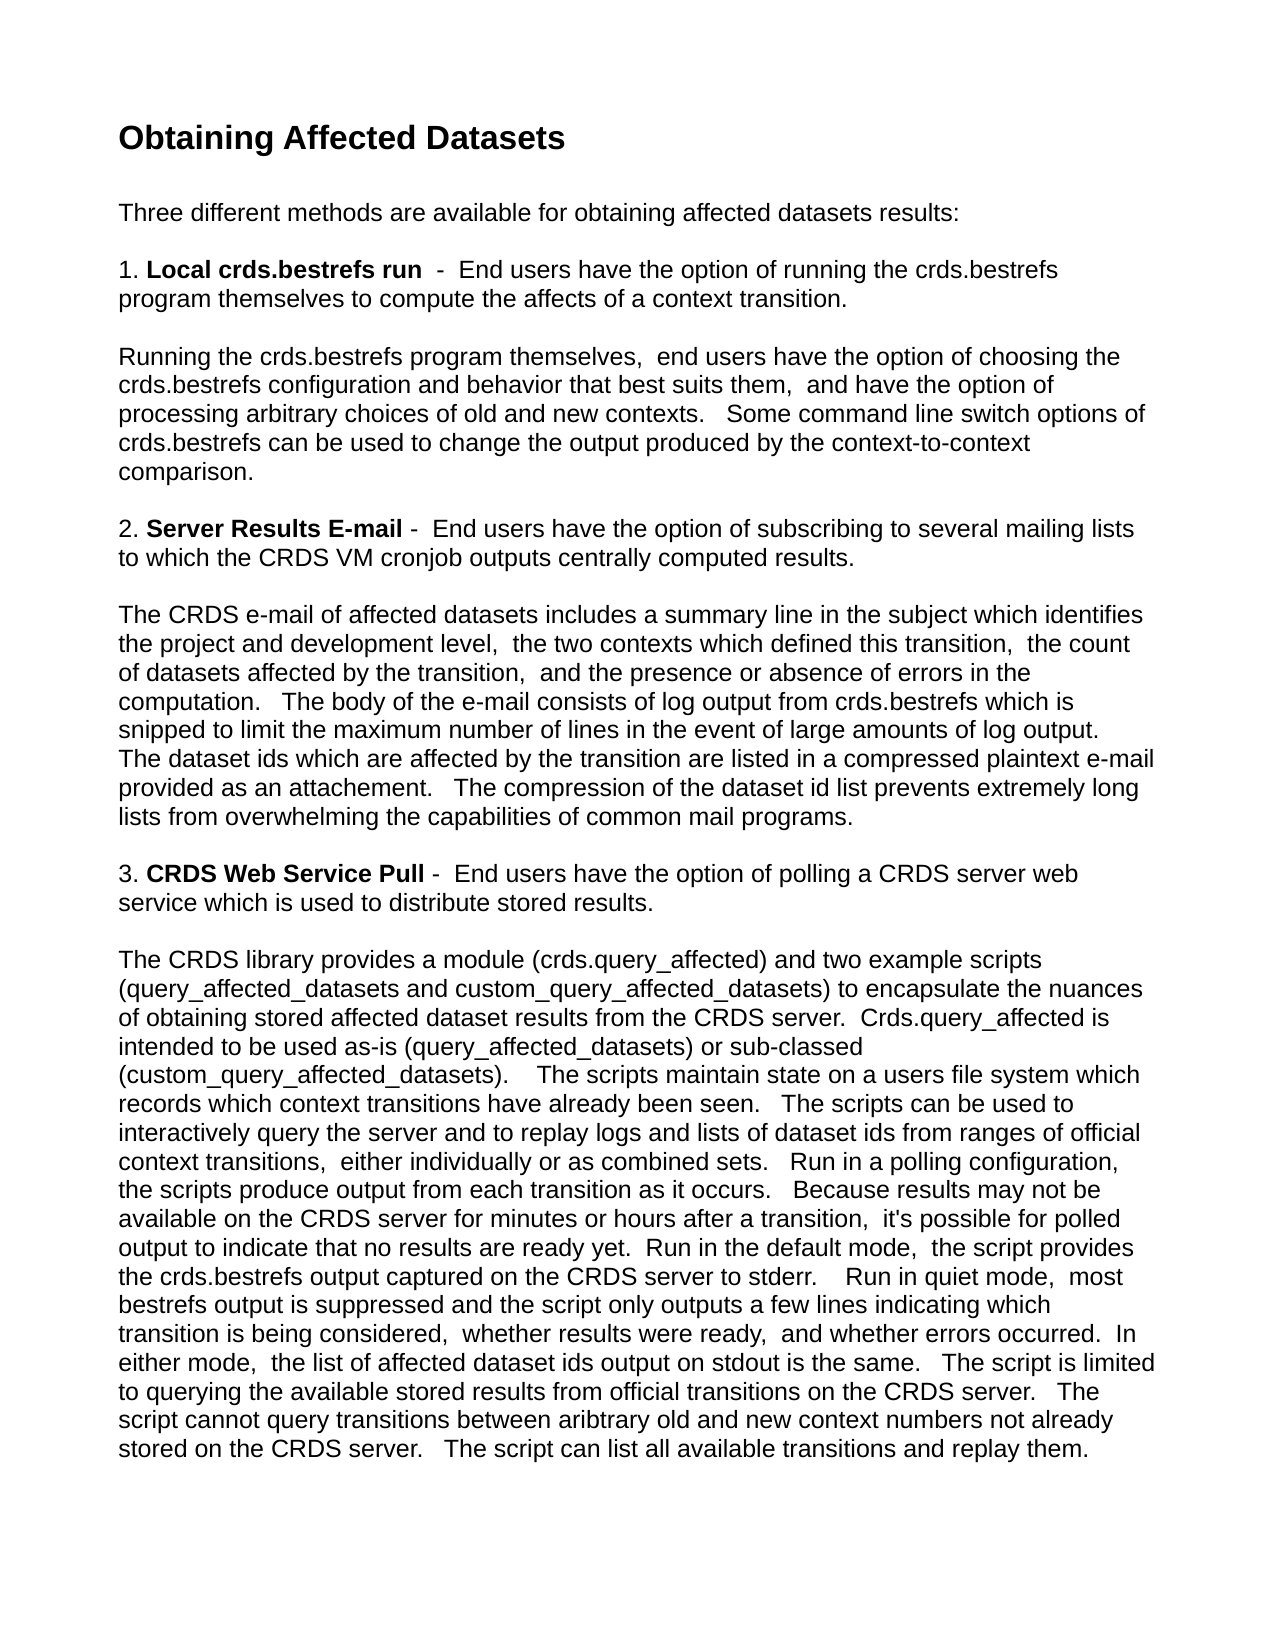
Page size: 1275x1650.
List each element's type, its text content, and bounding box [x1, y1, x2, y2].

text The CRDS library provides a module (crds.query_affected) and two example scripts (query_affected_datasets and custom_query_affected_datasets) to encapsulate the nuances of obtaining stored affected dataset results from the CRDS server. Crds.query_affected is intended to be used as-is (query_affected_datasets) or sub-classed (custom_query_affected_datasets). The scripts maintain state on a users file system which records which context transitions have already been seen. The scripts can be used to interactively query the server and to replay logs and lists of dataset ids from ranges of official context transitions, either individually or as combined sets. Run in a polling configuration, the scripts produce output from each transition as it occurs. Because results may not be available on the CRDS server for minutes or hours after a transition, it's possible for polled output to indicate that no results are ready yet. Run in the default mode, the script provides the crds.bestrefs output captured on the CRDS server to stderr. Run in quiet mode, most bestrefs output is suppressed and the script only outputs a few lines indicating which transition is being considered, whether results were ready, and whether errors occurred. In either mode, the list of affected dataset ids output on stdout is the same. The script is limited to querying the available stored results from official transitions on the CRDS server. The script cannot query transitions between aribtrary old and new context numbers not already stored on the CRDS server. The script can list all available transitions and replay them. [118, 946, 1157, 1463]
text 1. Local crds.bestrefs run - End users have the option of running the crds.bestrefs program themselves to compute the affects of a context transition. [118, 256, 1157, 313]
text The CRDS e-mail of affected datasets includes a summary line in the subject which identifies the project and development level, the two contexts which defined this transition, the count of datasets affected by the transition, and the presence or absence of errors in the computation. The body of the e-mail consists of log output from crds.bestrefs which is snipped to limit the maximum number of lines in the event of large amounts of log output. The dataset ids which are affected by the transition are listed in a compressed plaintext e-mail provided as an attachement. The compression of the dataset id list prevents extremely long lists from overwhelming the capabilities of common mail programs. [118, 601, 1157, 831]
text 2. Server Results E-mail - End users have the option of subscribing to several mailing lists to which the CRDS VM cronjob outputs centrally computed results. [118, 514, 1157, 572]
text 3. CRDS Web Service Pull - End users have the option of polling a CRDS server web service which is used to distribute stored results. [118, 859, 1157, 917]
text Three different methods are available for obtaining affected datasets results: [118, 198, 1157, 227]
text Running the crds.bestrefs program themselves, end users have the option of choosing the crds.bestrefs configuration and behavior that best suits them, and have the option of processing arbitrary choices of old and new contexts. Some command line switch options of crds.bestrefs can be used to change the output produced by the context-to-context comparison. [118, 342, 1157, 486]
subtitle Obtaining Affected Datasets [118, 118, 1157, 157]
